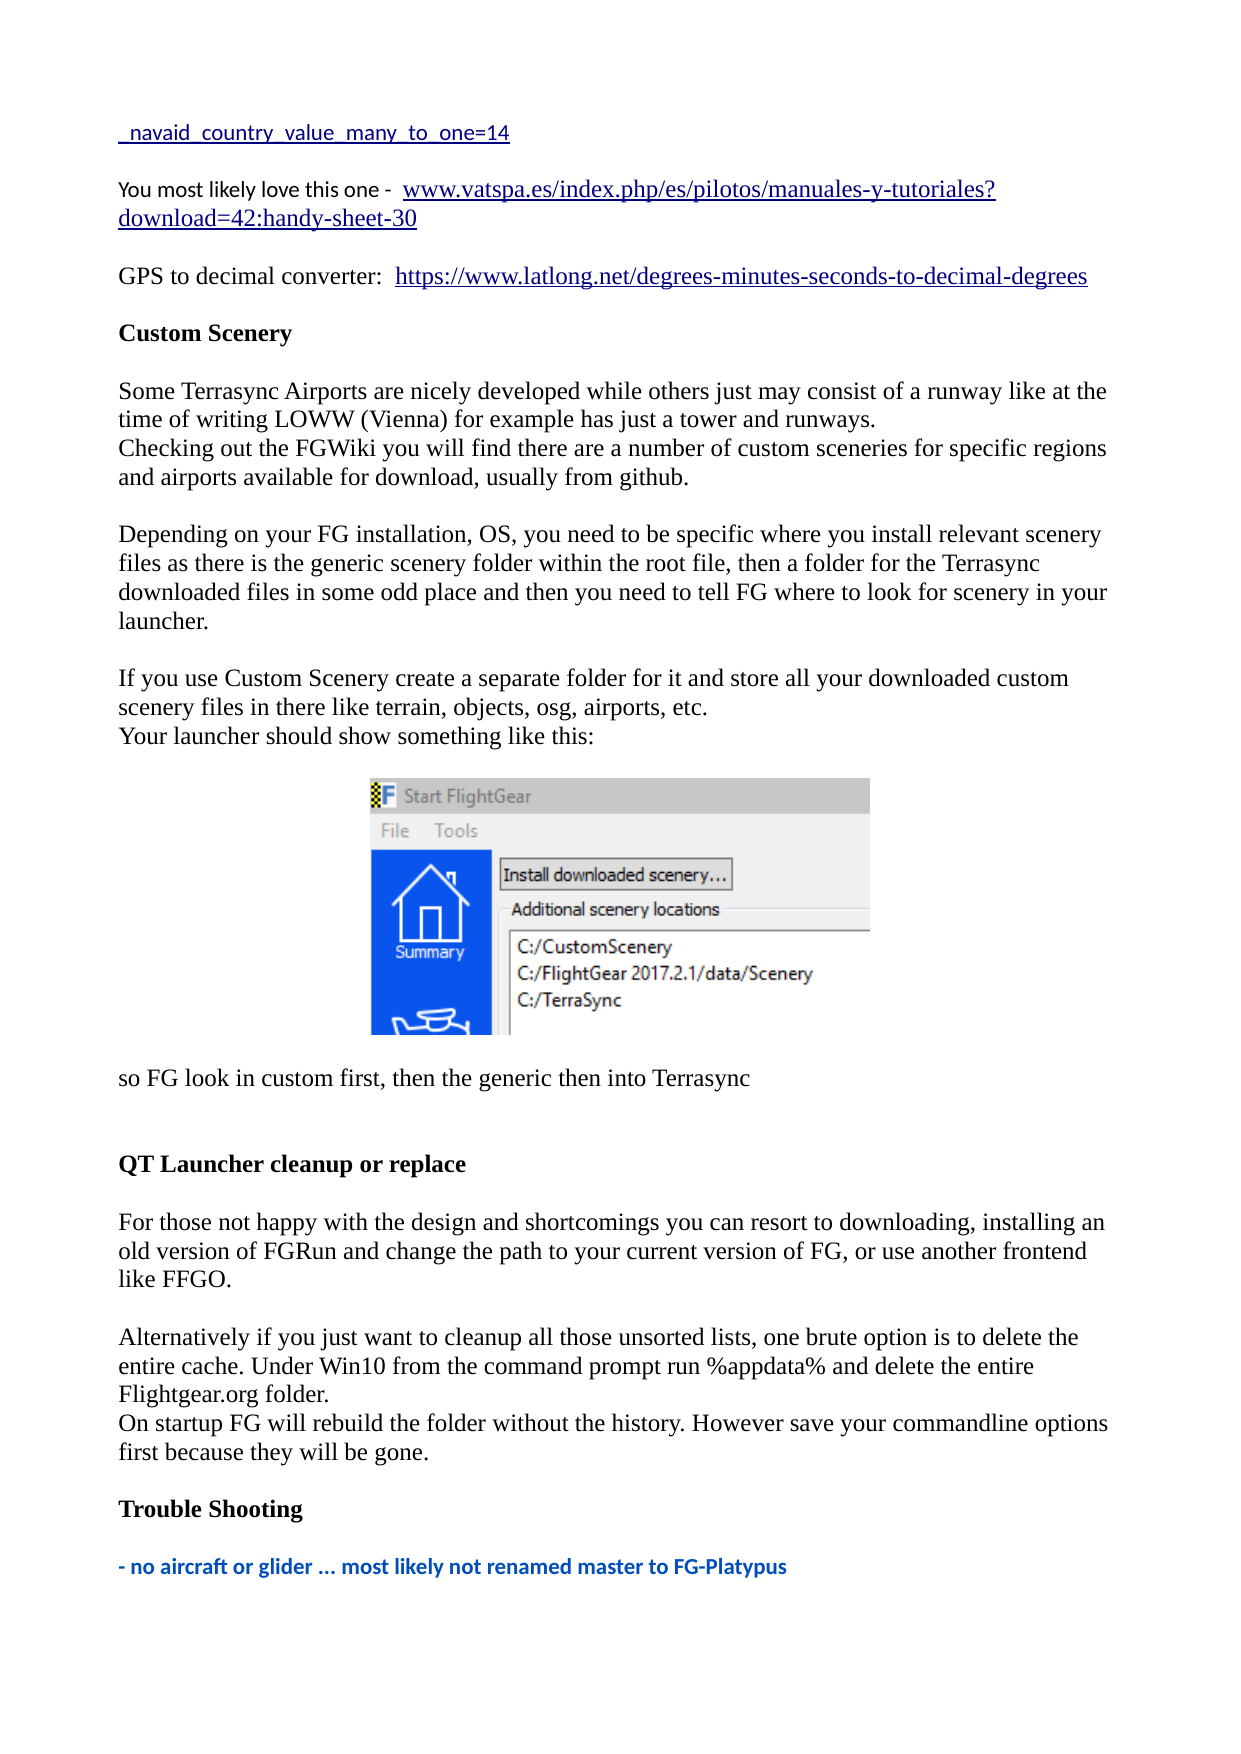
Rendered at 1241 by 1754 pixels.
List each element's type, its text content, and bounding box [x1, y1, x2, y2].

text Trouble Shooting [118, 1494, 1122, 1523]
text [118, 1580, 1122, 1608]
text _navaid_country_value_many_to_one=14 [118, 118, 1122, 146]
text Your launcher should show something like this: [118, 721, 1122, 749]
text QT Launcher cleanup or replace [118, 1149, 1122, 1178]
text On startup FG will rebuild the folder without the history. However save your commandline options first because they will be gone. [118, 1408, 1122, 1466]
text If you use Custom Scenery create a separate folder for it and store all your downloaded custom scenery files in there like terrain, objects, osg, airports, etc. [118, 663, 1122, 721]
text - no aircraft or glider ... most likely not renamed master to FG-Platypus [118, 1552, 1122, 1580]
text Alternatively if you just want to cleanup all those unsorted lists, one brute option is to delete the entire cache. Under Win10 from the command prompt run %appdata% and delete the entire Flightgear.org folder. [118, 1322, 1122, 1408]
text Some Terrasync Airports are nicely developed while others just may consist of a runway like at the time of writing LOWW (Vienna) for example has just a tower and runways. [118, 376, 1122, 433]
picture [370, 778, 870, 1035]
text Custom Scenery [118, 318, 1122, 347]
text You most likely love this one - www.vatspa.es/index.php/es/pilotos/manuales-y-tutoriales?download=42:handy-sheet-30 [118, 174, 1122, 232]
text so FG look in custom first, then the generic then into Terrasync [118, 1063, 1122, 1092]
text For those not happy with the design and shortcomings you can resort to downloading, installing an old version of FGRun and change the path to your current version of FG, or use another frontend like FFGO. [118, 1207, 1122, 1293]
text Depending on your FG installation, OS, you need to be specific where you install relevant scenery files as there is the generic scenery folder within the root file, then a folder for the Terrasync downloaded files in some odd place and then you need to tell FG where to look for scenery in your launcher. [118, 519, 1122, 634]
text GPS to decimal converter: https://www.latlong.net/degrees-minutes-seconds-to-decimal-degrees [118, 261, 1122, 289]
text Checking out the FGWiki you will find there are a number of custom sceneries for specific regions and airports available for download, usually from github. [118, 433, 1122, 491]
